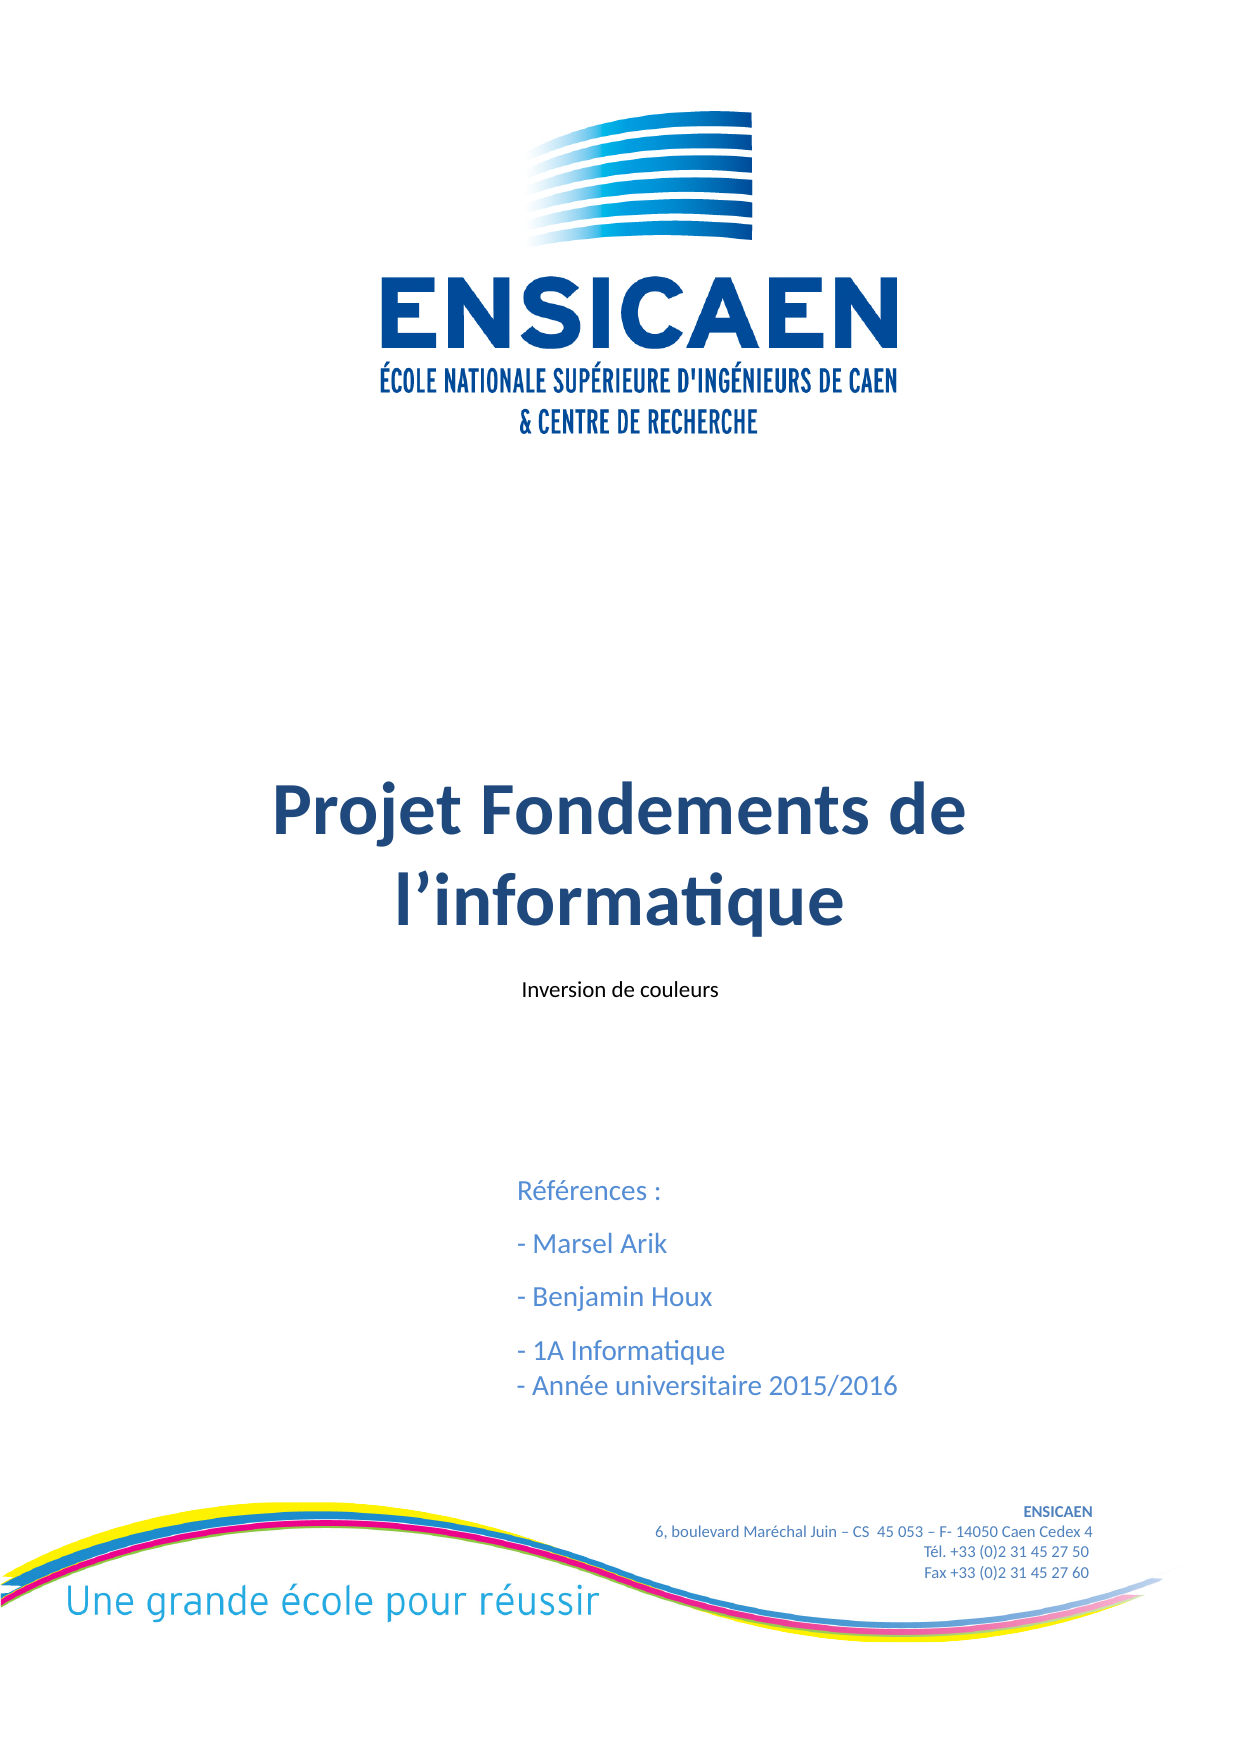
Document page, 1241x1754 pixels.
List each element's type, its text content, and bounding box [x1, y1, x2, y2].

picture [368, 104, 909, 442]
subtitle - Marsel Arik [516, 1225, 1093, 1261]
subtitle - 1A Informatique - Année universitaire 2015/2016 [516, 1332, 1093, 1403]
subtitle - Benjamin Houx [516, 1278, 1093, 1314]
subtitle Références : [516, 1172, 1093, 1207]
title Projet Fondements de l’informatique [148, 761, 1093, 944]
picture [2, 1502, 1241, 1623]
text Inversion de couleurs [148, 976, 1093, 1004]
